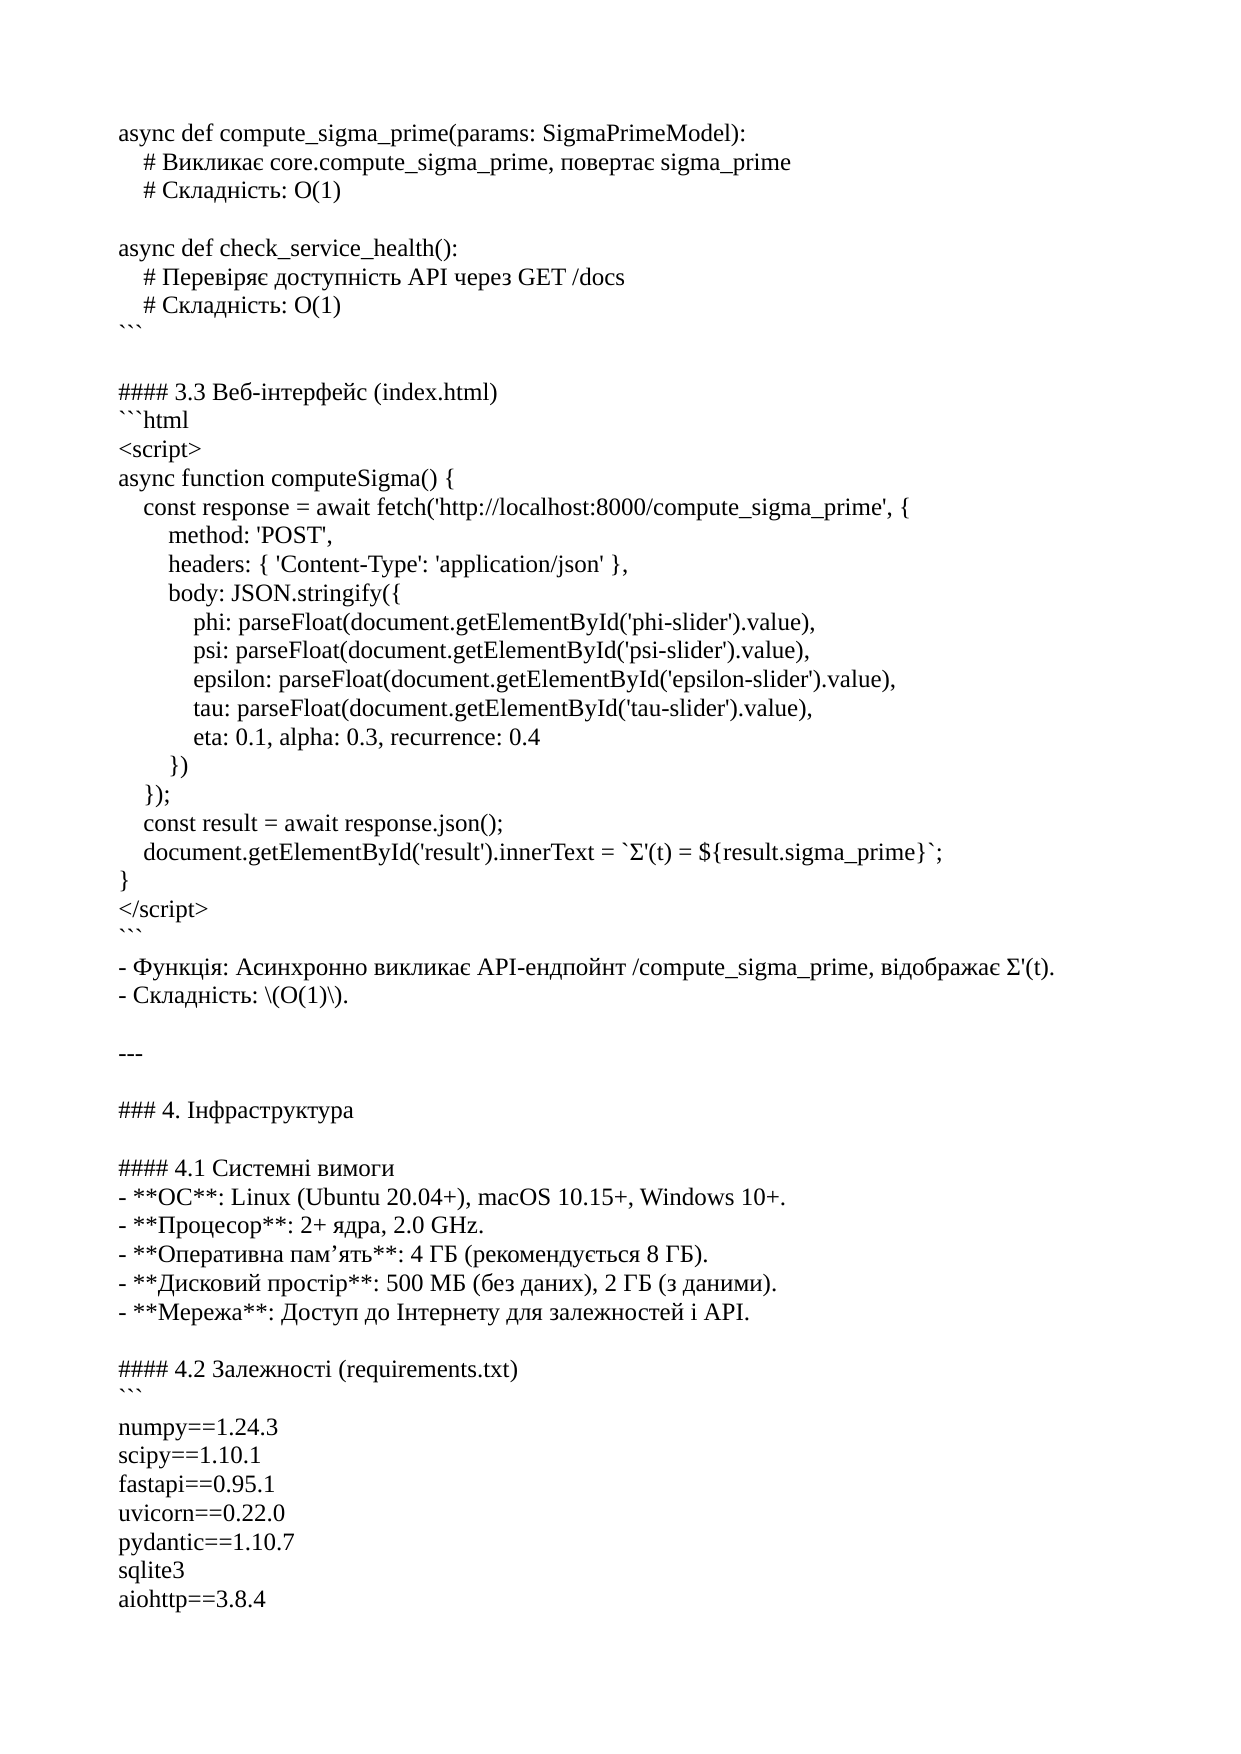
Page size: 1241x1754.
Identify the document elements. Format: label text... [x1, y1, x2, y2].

text - **ОС**: Linux (Ubuntu 20.04+), macOS 10.15+, Windows 10+. [118, 1182, 1122, 1211]
text async def compute_sigma_prime(params: SigmaPrimeModel): [118, 118, 1122, 147]
text </script> [118, 894, 1122, 923]
text eta: 0.1, alpha: 0.3, recurrence: 0.4 [118, 722, 1122, 751]
text #### 4.2 Залежності (requirements.txt) [118, 1354, 1122, 1383]
text - **Дисковий простір**: 500 МБ (без даних), 2 ГБ (з даними). [118, 1268, 1122, 1297]
text }) [118, 751, 1122, 779]
text numpy==1.24.3 [118, 1412, 1122, 1441]
text phi: parseFloat(document.getElementById('phi-slider').value), [118, 607, 1122, 636]
text - Функція: Асинхронно викликає API-ендпойнт /compute_sigma_prime, відображає Σ'(t). [118, 952, 1122, 981]
text document.getElementById('result').innerText = `Σ'(t) = ${result.sigma_prime}`; [118, 837, 1122, 866]
text method: 'POST', [118, 521, 1122, 549]
text }); [118, 779, 1122, 808]
text pydantic==1.10.7 [118, 1527, 1122, 1556]
text # Перевіряє доступність API через GET /docs [118, 262, 1122, 291]
text # Викликає core.compute_sigma_prime, повертає sigma_prime [118, 147, 1122, 176]
text ``` [118, 319, 1122, 348]
text const result = await response.json(); [118, 808, 1122, 837]
text const response = await fetch('http://localhost:8000/compute_sigma_prime', { [118, 492, 1122, 521]
text headers: { 'Content-Type': 'application/json' }, [118, 549, 1122, 578]
text aiohttp==3.8.4 [118, 1584, 1122, 1613]
text - **Процесор**: 2+ ядра, 2.0 GHz. [118, 1211, 1122, 1239]
text uvicorn==0.22.0 [118, 1498, 1122, 1527]
text scipy==1.10.1 [118, 1441, 1122, 1469]
text async def check_service_health(): [118, 233, 1122, 262]
text # Складність: O(1) [118, 291, 1122, 319]
text # Складність: O(1) [118, 176, 1122, 204]
text <script> [118, 434, 1122, 463]
text sqlite3 [118, 1556, 1122, 1584]
text ``` [118, 1383, 1122, 1412]
text epsilon: parseFloat(document.getElementById('epsilon-slider').value), [118, 664, 1122, 693]
text --- [118, 1038, 1122, 1067]
text - **Мережа**: Доступ до Інтернету для залежностей і API. [118, 1297, 1122, 1326]
text - **Оперативна пам’ять**: 4 ГБ (рекомендується 8 ГБ). [118, 1239, 1122, 1268]
text ```html [118, 406, 1122, 434]
text } [118, 866, 1122, 894]
text #### 3.3 Веб-інтерфейс (index.html) [118, 377, 1122, 406]
text ``` [118, 923, 1122, 952]
text ### 4. Інфраструктура [118, 1096, 1122, 1124]
text #### 4.1 Системні вимоги [118, 1153, 1122, 1182]
text body: JSON.stringify({ [118, 578, 1122, 607]
text psi: parseFloat(document.getElementById('psi-slider').value), [118, 636, 1122, 664]
text fastapi==0.95.1 [118, 1469, 1122, 1498]
text tau: parseFloat(document.getElementById('tau-slider').value), [118, 693, 1122, 722]
text async function computeSigma() { [118, 463, 1122, 492]
text - Складність: \(O(1)\). [118, 981, 1122, 1009]
